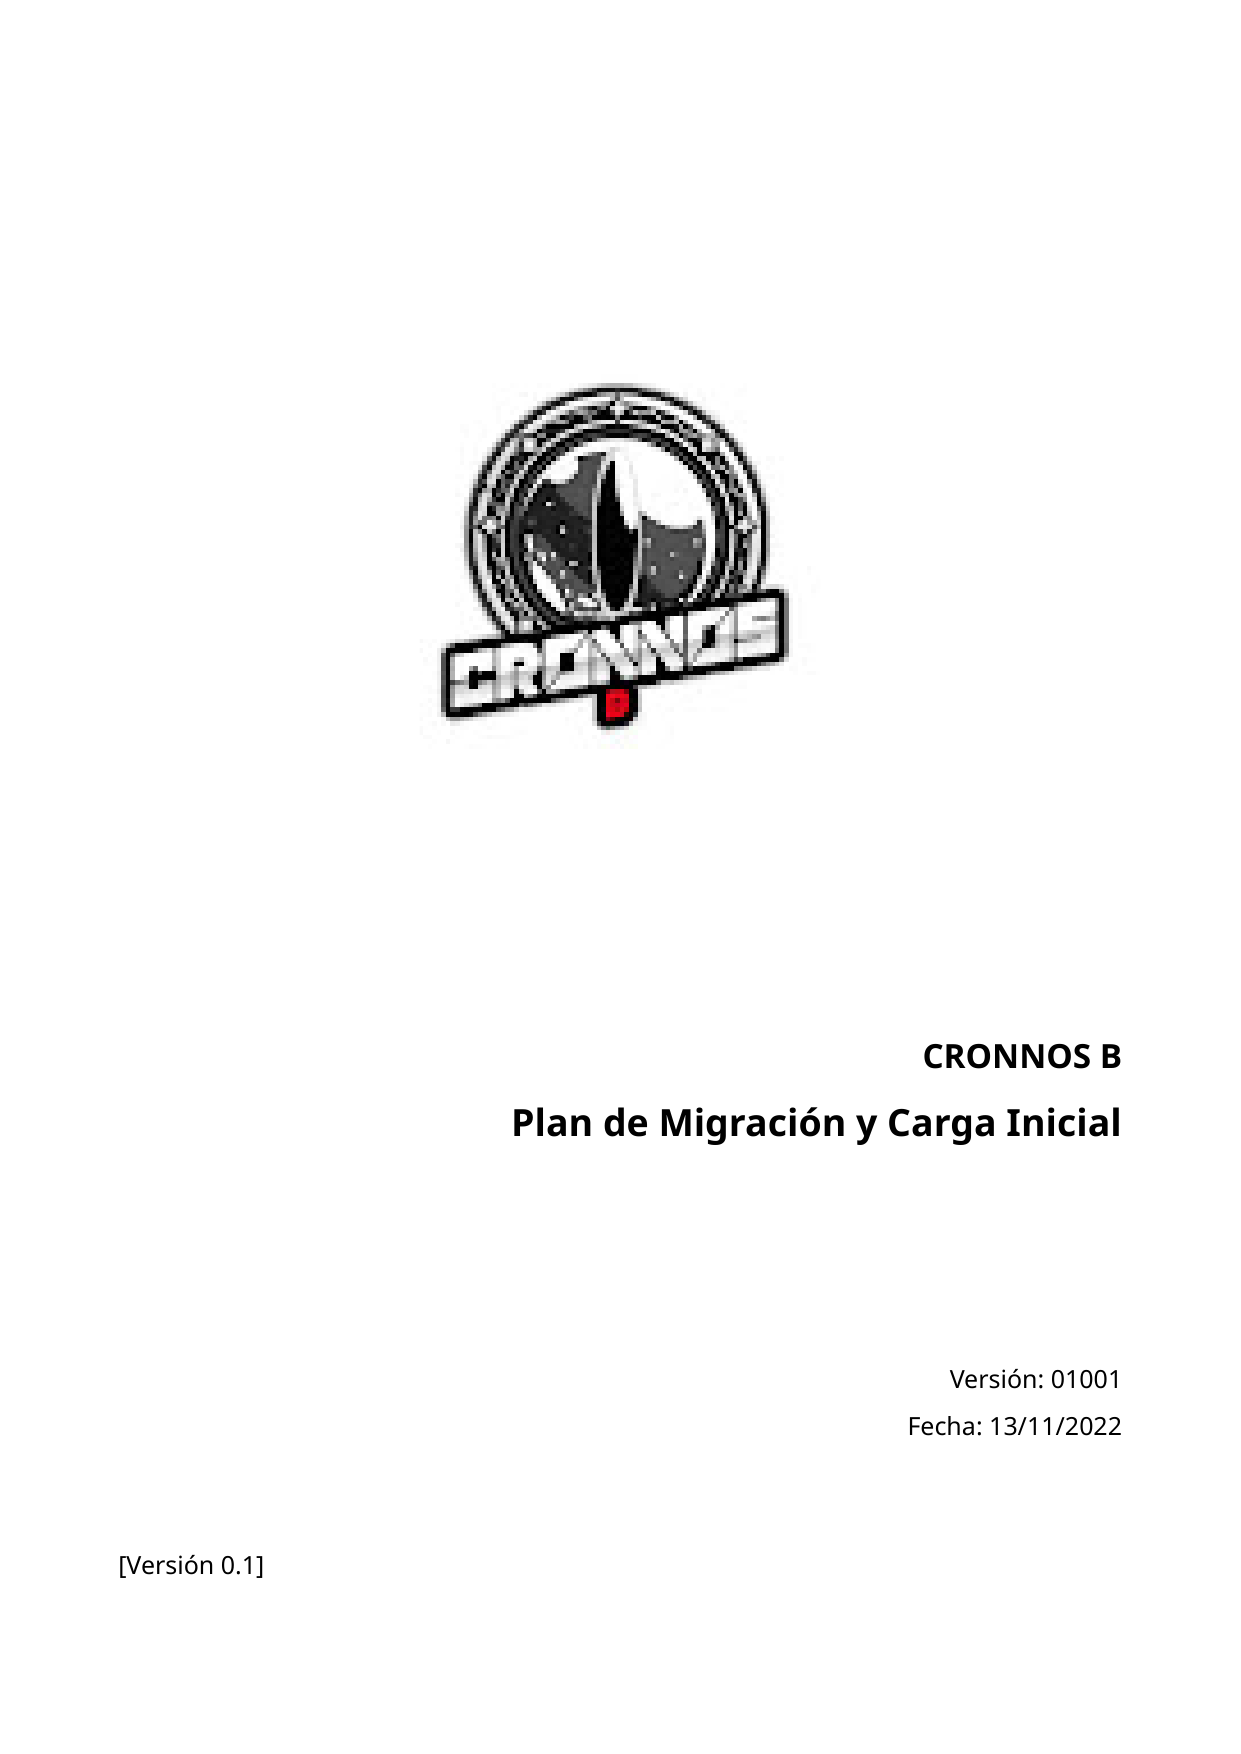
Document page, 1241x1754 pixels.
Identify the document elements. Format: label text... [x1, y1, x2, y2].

text CRONNOS B [118, 1033, 1122, 1078]
text Fecha: 13/11/2022 [118, 1408, 1122, 1442]
text Plan de Migración y Carga Inicial [118, 1096, 1122, 1147]
text Versión: 001 [118, 1362, 1122, 1396]
text [Versión 0.1] [118, 1548, 1122, 1582]
